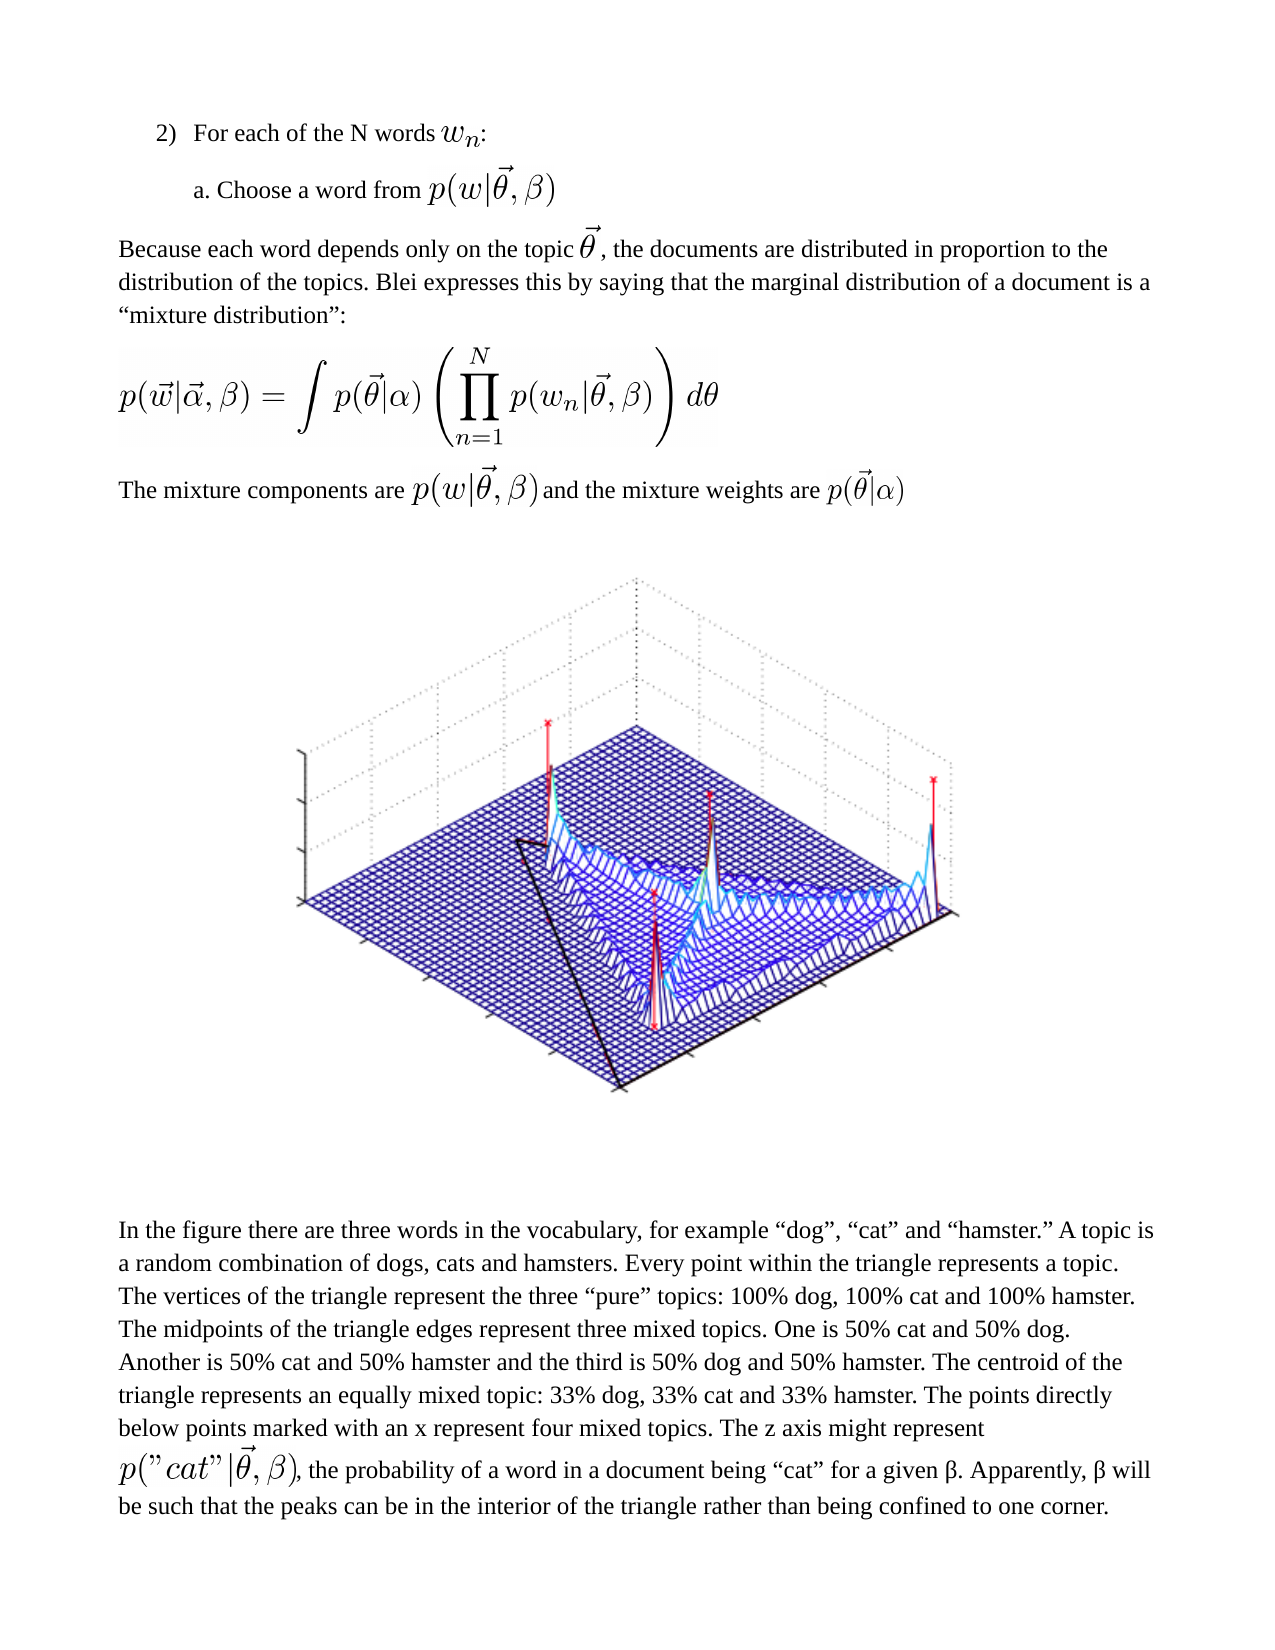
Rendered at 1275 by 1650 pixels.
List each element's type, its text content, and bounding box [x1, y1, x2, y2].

picture [411, 465, 537, 507]
text In the figure there are three words in the vocabulary, for example “dog”, “cat” and “hamster.” A topic is a random combination of dogs, cats and hamsters. Every point within the triangle represents a topic. The vertices of the triangle represent the three “pure” topics: 100% dog, 100% cat and 100% hamster. The midpoints of the triangle edges represent three mixed topics. One is 50% cat and 50% dog. Another is 50% cat and 50% hamster and the third is 50% dog and 50% hamster. The centroid of the triangle represents an equally mixed topic: 33% dog, 33% cat and 33% hamster. The points directly below points marked with an x represent four mixed topics. The z axis might represent , the probability of a word in a document being “cat” for a given β. Apparently, β will be such that the peaks can be in the interior of the triangle rather than being confined to one corner. [118, 1215, 1157, 1519]
picture [148, 525, 1127, 1144]
picture [441, 126, 480, 147]
text Because each word depends only on the topic , the documents are distributed in proportion to the distribution of the topics. Blei expresses this by saying that the marginal distribution of a document is a “mixture distribution”: [118, 225, 1157, 329]
picture [826, 469, 903, 506]
picture [580, 225, 601, 258]
picture [118, 347, 718, 447]
text and the mixture weights are [537, 466, 1157, 506]
text The mixture components are [118, 466, 411, 506]
picture [427, 165, 554, 207]
list a. Choose a word from [156, 166, 427, 206]
list For each of the N words : [156, 118, 1157, 147]
picture [118, 1445, 296, 1487]
list [554, 166, 1157, 206]
